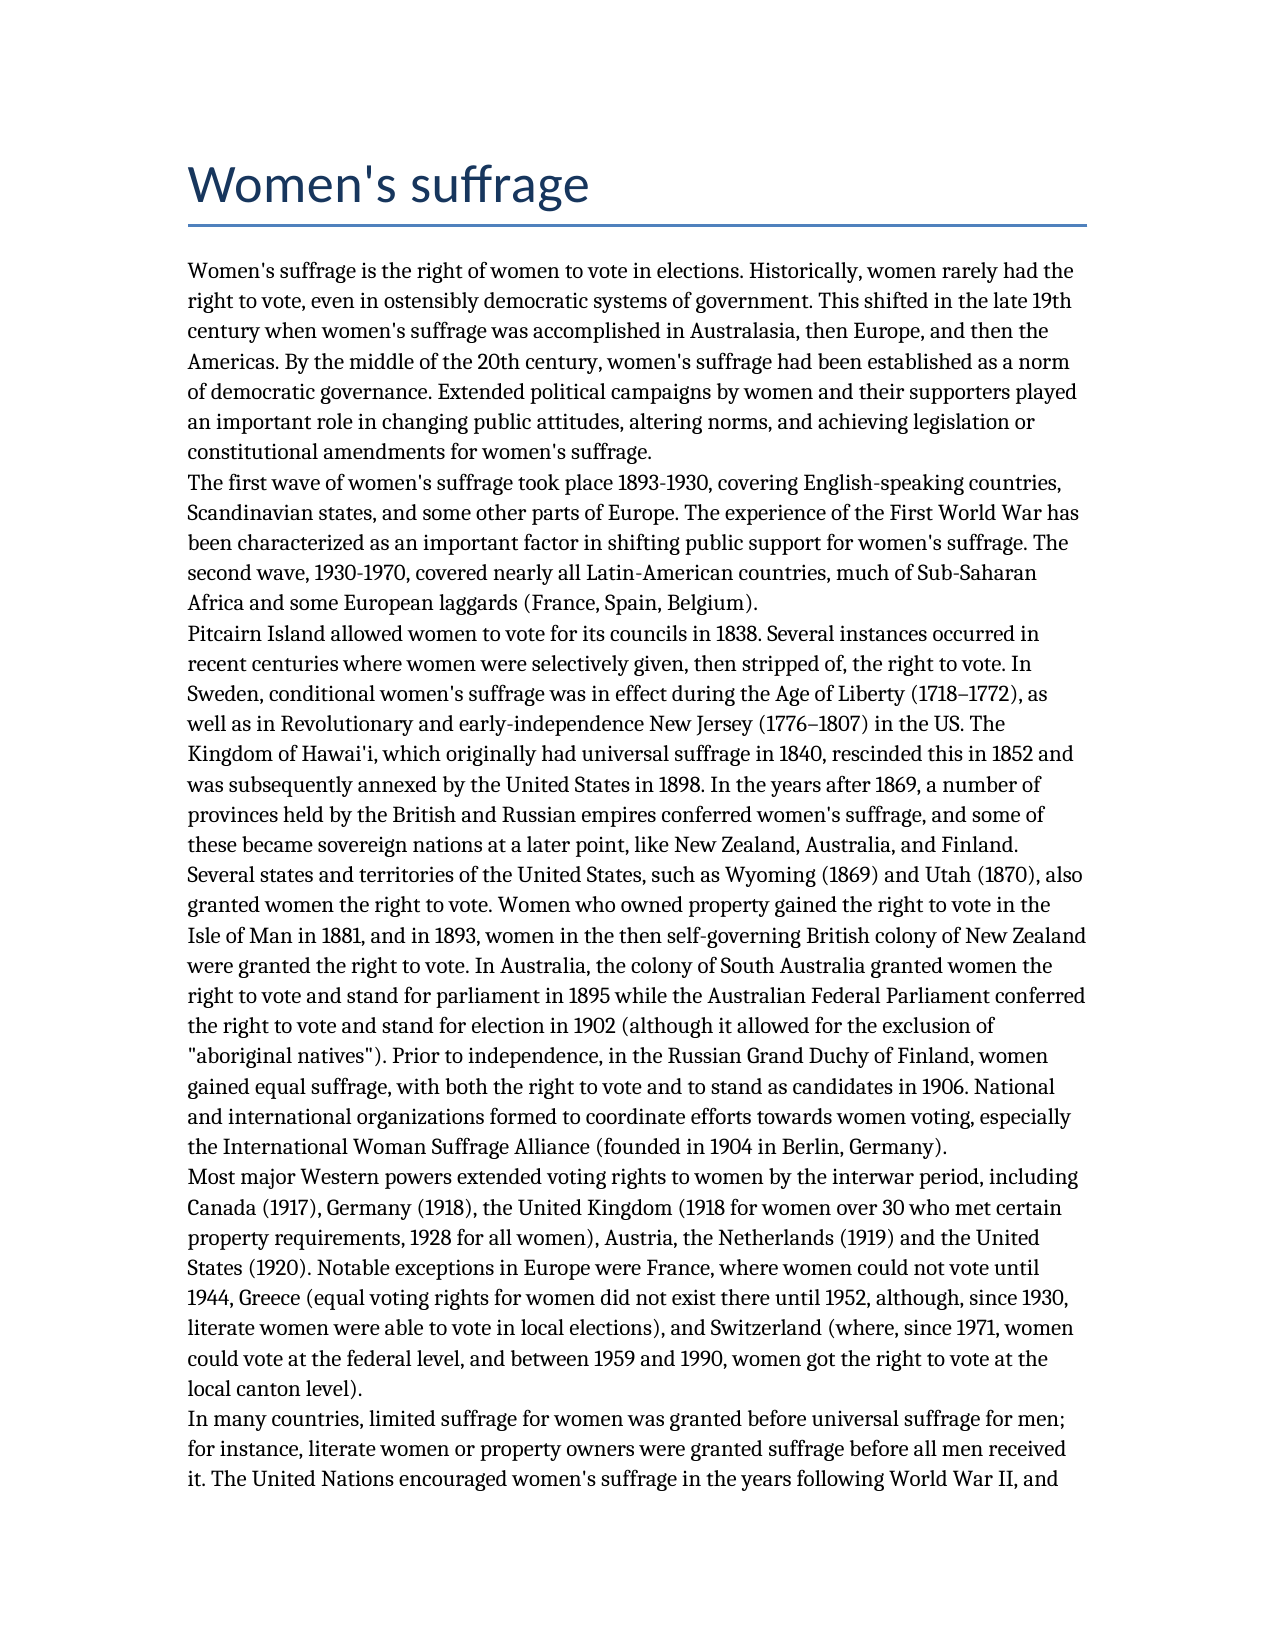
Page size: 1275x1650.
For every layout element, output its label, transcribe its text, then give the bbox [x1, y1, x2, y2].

title Women's suffrage [187, 150, 1087, 227]
text Women's suffrage is the right of women to vote in elections. Historically, women rarely had the right to vote, even in ostensibly democratic systems of government. This shifted in the late 19th century when women's suffrage was accomplished in Australasia, then Europe, and then the Americas. By the middle of the 20th century, women's suffrage had been established as a norm of democratic governance. Extended political campaigns by women and their supporters played an important role in changing public attitudes, altering norms, and achieving legislation or constitutional amendments for women's suffrage. The first wave of women's suffrage took place 1893-1930, covering English-speaking countries, Scandinavian states, and some other parts of Europe. The experience of the First World War has been characterized as an important factor in shifting public support for women's suffrage. The second wave, 1930-1970, covered nearly all Latin-American countries, much of Sub-Saharan Africa and some European laggards (France, Spain, Belgium). Pitcairn Island allowed women to vote for its councils in 1838. Several instances occurred in recent centuries where women were selectively given, then stripped of, the right to vote. In Sweden, conditional women's suffrage was in effect during the Age of Liberty (1718–1772), as well as in Revolutionary and early-independence New Jersey (1776–1807) in the US. The Kingdom of Hawai'i, which originally had universal suffrage in 1840, rescinded this in 1852 and was subsequently annexed by the United States in 1898. In the years after 1869, a number of provinces held by the British and Russian empires conferred women's suffrage, and some of these became sovereign nations at a later point, like New Zealand, Australia, and Finland. Several states and territories of the United States, such as Wyoming (1869) and Utah (1870), also granted women the right to vote. Women who owned property gained the right to vote in the Isle of Man in 1881, and in 1893, women in the then self-governing British colony of New Zealand were granted the right to vote. In Australia, the colony of South Australia granted women the right to vote and stand for parliament in 1895 while the Australian Federal Parliament conferred the right to vote and stand for election in 1902 (although it allowed for the exclusion of "aboriginal natives"). Prior to independence, in the Russian Grand Duchy of Finland, women gained equal suffrage, with both the right to vote and to stand as candidates in 1906. National and international organizations formed to coordinate efforts towards women voting, especially the International Woman Suffrage Alliance (founded in 1904 in Berlin, Germany). Most major Western powers extended voting rights to women by the interwar period, including Canada (1917), Germany (1918), the United Kingdom (1918 for women over 30 who met certain property requirements, 1928 for all women), Austria, the Netherlands (1919) and the United States (1920). Notable exceptions in Europe were France, where women could not vote until 1944, Greece (equal voting rights for women did not exist there until 1952, although, since 1930, literate women were able to vote in local elections), and Switzerland (where, since 1971, women could vote at the federal level, and between 1959 and 1990, women got the right to vote at the local canton level). In many countries, limited suffrage for women was granted before universal suffrage for men; for instance, literate women or property owners were granted suffrage before all men received it. The United Nations encouraged women's suffrage in the years following World War II, and [187, 258, 1087, 1492]
